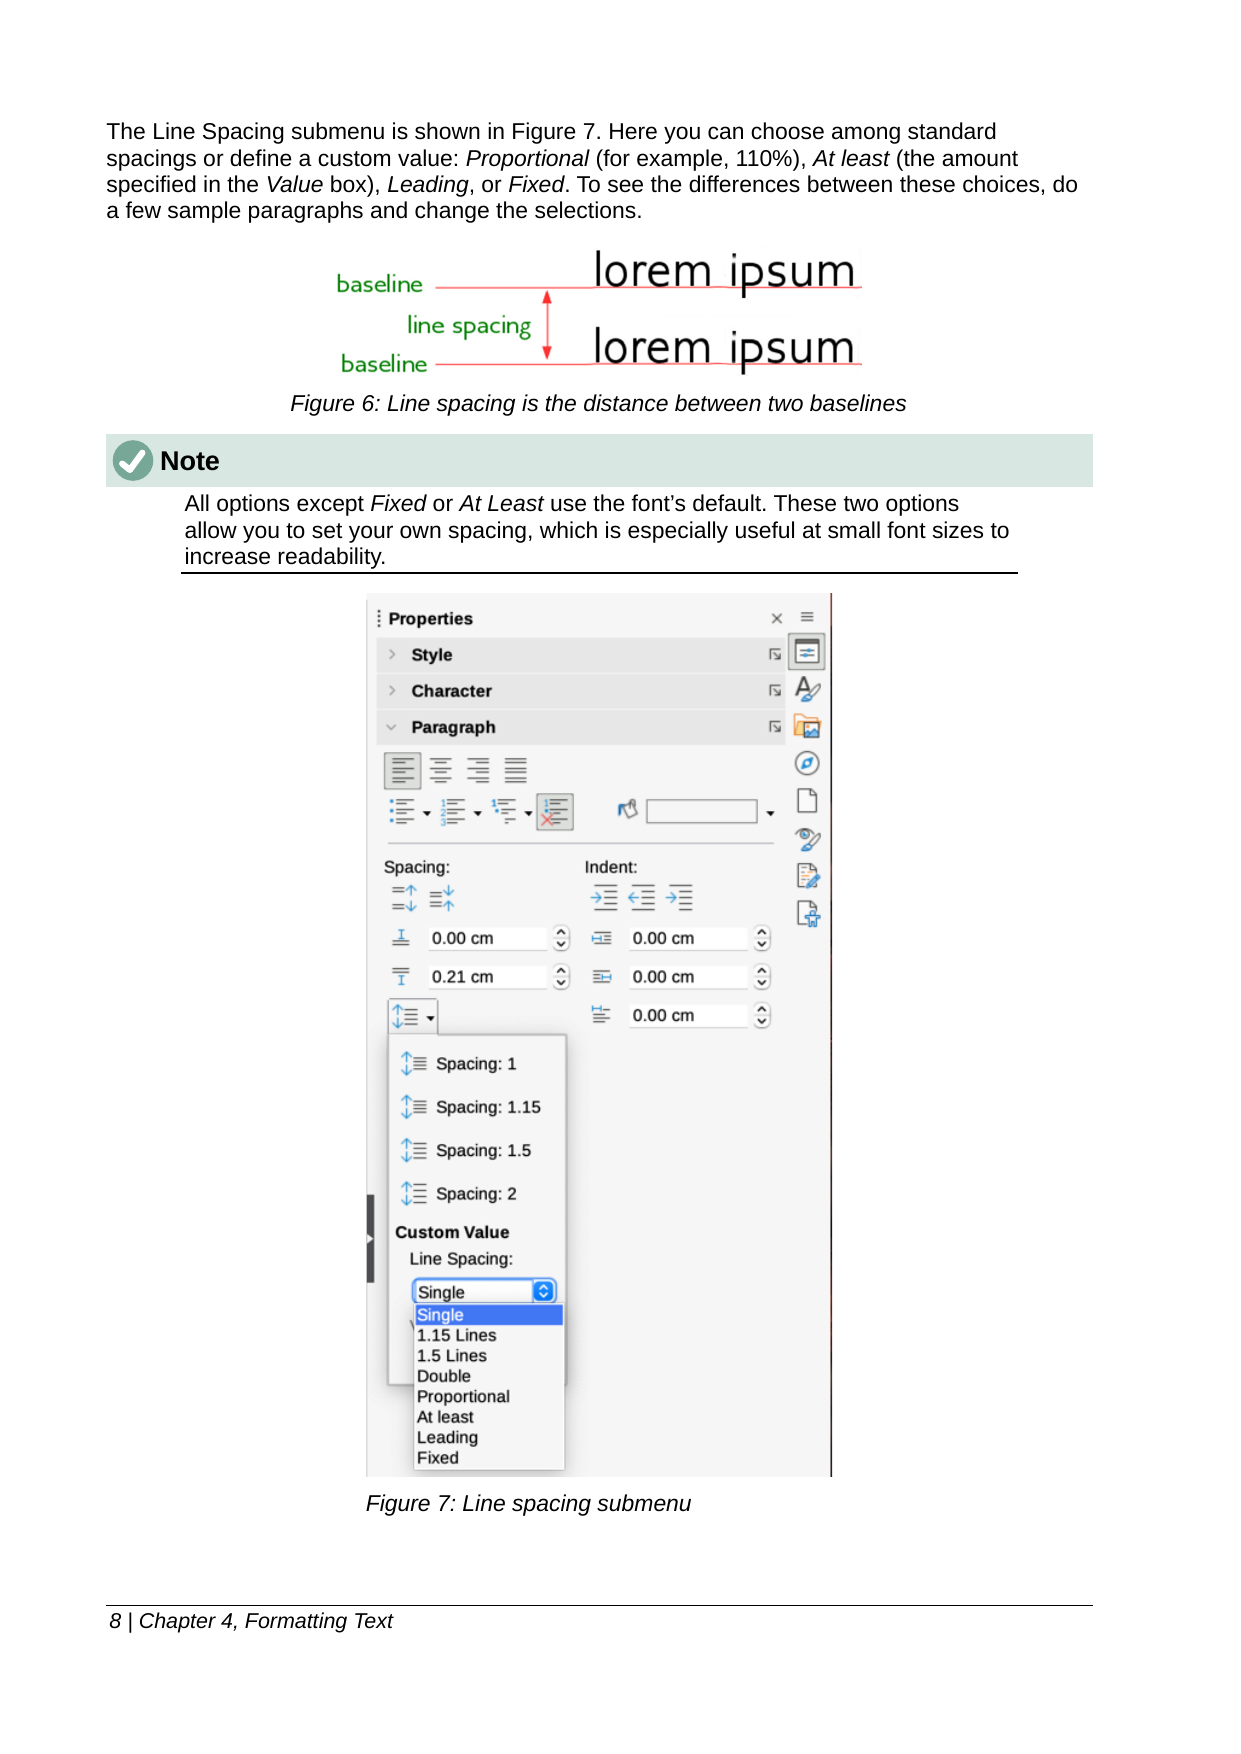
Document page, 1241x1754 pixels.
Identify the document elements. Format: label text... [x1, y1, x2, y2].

picture [366, 593, 833, 1477]
text Figure 6: Line spacing is the distance between two baselines [271, 390, 928, 416]
text Figure 7: Line spacing submenu [366, 1489, 833, 1516]
text All options except Fixed or At Least use the font’s default. These two options allow you to set your own spacing, which is especially useful at small font sizes to increase readability. [181, 487, 1018, 572]
text The Line Spacing submenu is shown in Figure 7. Here you can choose among standard spacings or define a custom value: Proportional (for example, 110%), At least (the amount specified in the Value box), Leading, or Fixed. To see the differences between these choices, do a few sample paragraphs and change the selections. [106, 118, 1093, 223]
picture [337, 236, 862, 378]
subtitle Note [106, 434, 1093, 487]
